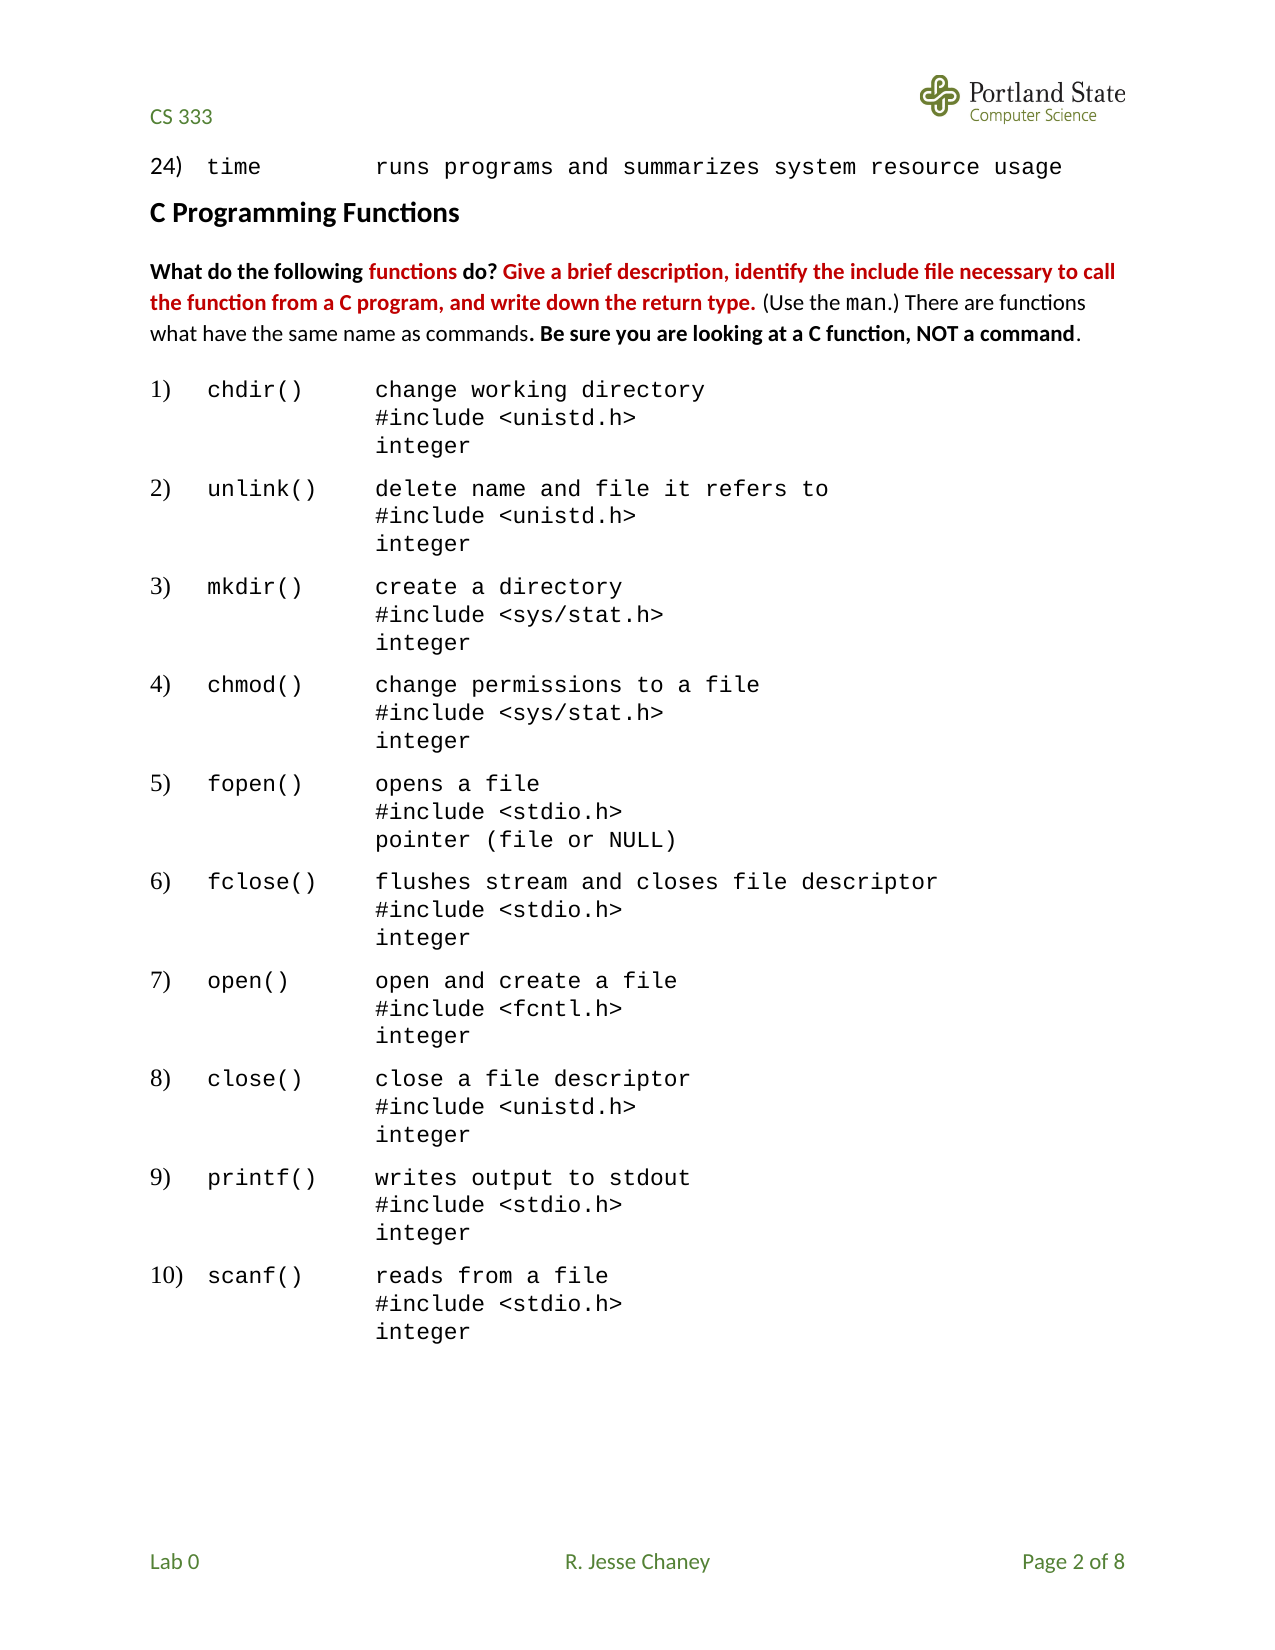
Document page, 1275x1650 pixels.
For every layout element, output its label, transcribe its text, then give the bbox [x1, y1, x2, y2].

list chmod() change permissions to a file #include <sys/stat.h> integer [150, 669, 1125, 756]
list chdir() change working directory #include <unistd.h> integer [150, 374, 1125, 460]
list mkdir() create a directory #include <sys/stat.h> integer [150, 571, 1125, 657]
list time runs programs and summarizes system resource usage [150, 150, 1125, 181]
text What do the following functions do? Give a brief description, identify the include file necessary to call the function from a C program, and write down the return type. (Use the man.) There are functions what have the same name as commands. Be sure you are looking at a C function, NOT a command. [150, 257, 1125, 347]
picture [919, 75, 1125, 125]
text C Programming Functions [150, 194, 1125, 229]
list close() close a file descriptor #include <unistd.h> integer [150, 1063, 1125, 1149]
list open() open and create a file #include <fcntl.h> integer [150, 965, 1125, 1051]
list unlink() delete name and file it refers to #include <unistd.h> integer [150, 473, 1125, 559]
list scanf() reads from a file #include <stdio.h> integer [150, 1260, 1125, 1346]
list printf() writes output to stdout #include <stdio.h> integer [150, 1162, 1125, 1248]
list fclose() flushes stream and closes file descriptor #include <stdio.h> integer [150, 866, 1125, 952]
list fopen() opens a file #include <stdio.h> pointer (file or NULL) [150, 768, 1125, 854]
